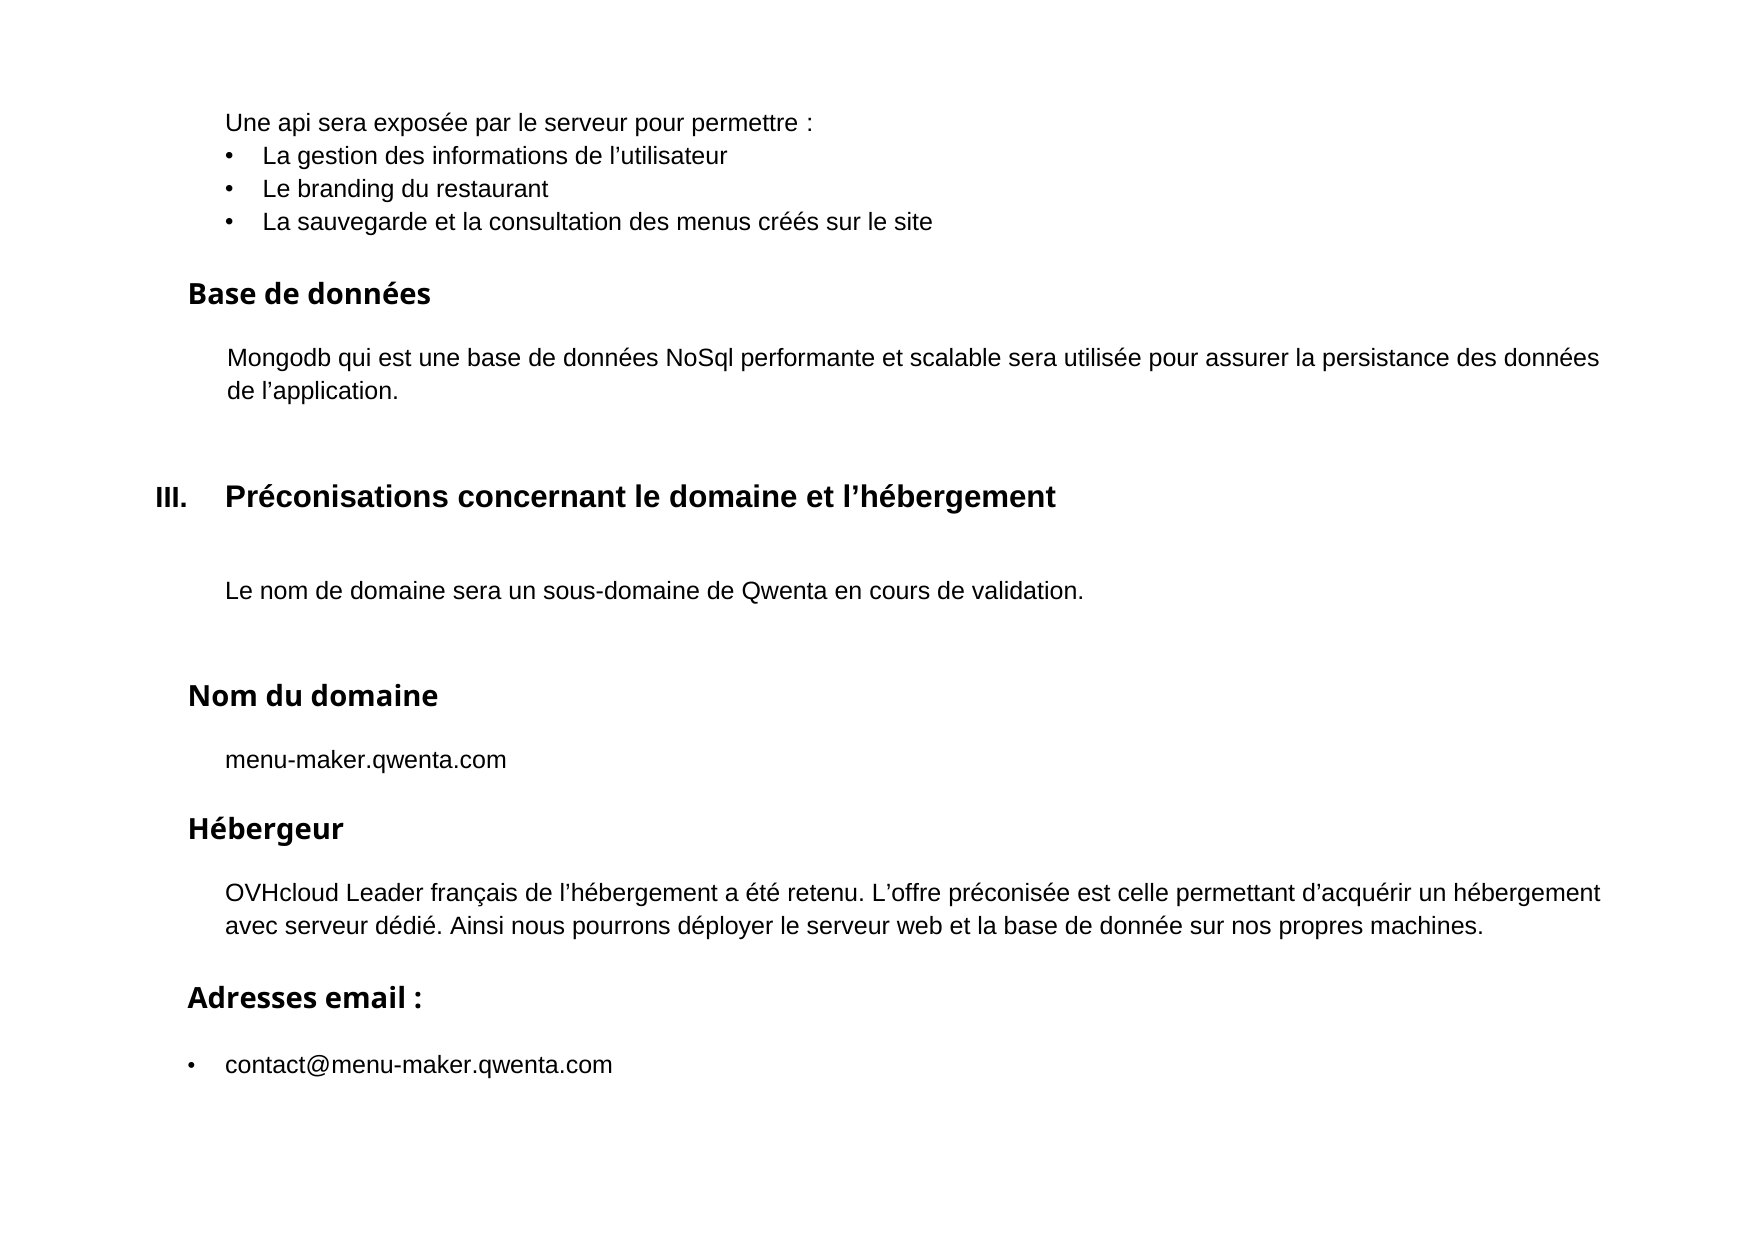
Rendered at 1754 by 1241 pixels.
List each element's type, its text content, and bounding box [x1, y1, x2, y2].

subtitle Préconisations concernant le domaine et l’hébergement [187, 478, 1604, 514]
list contact@menu-maker.qwenta.com [187, 1050, 1604, 1078]
list Le branding du restaurant [225, 174, 1604, 203]
text Mongodb qui est une base de données NoSql performante et scalable sera utilisée pour assurer la persistance des données de l’application. [227, 343, 1604, 405]
list La sauvegarde et la consultation des menus créés sur le site [225, 207, 1604, 236]
text OVHcloud Leader français de l’hébergement a été retenu. L’offre préconisée est celle permettant d’acquérir un hébergement avec serveur dédié. Ainsi nous pourrons déployer le serveur web et la base de donnée sur nos propres machines. [225, 878, 1604, 940]
subtitle Hébergeur [187, 808, 1604, 848]
text Une api sera exposée par le serveur pour permettre : [187, 108, 1604, 137]
list Le nom de domaine sera un sous-domaine de Qwenta en cours de validation. [225, 576, 1604, 604]
subtitle Base de données [187, 273, 1604, 313]
subtitle Nom du domaine [187, 675, 1604, 714]
subtitle Adresses email : [187, 977, 1604, 1017]
text menu-maker.qwenta.com [225, 745, 1604, 773]
list La gestion des informations de l’utilisateur [225, 141, 1604, 170]
